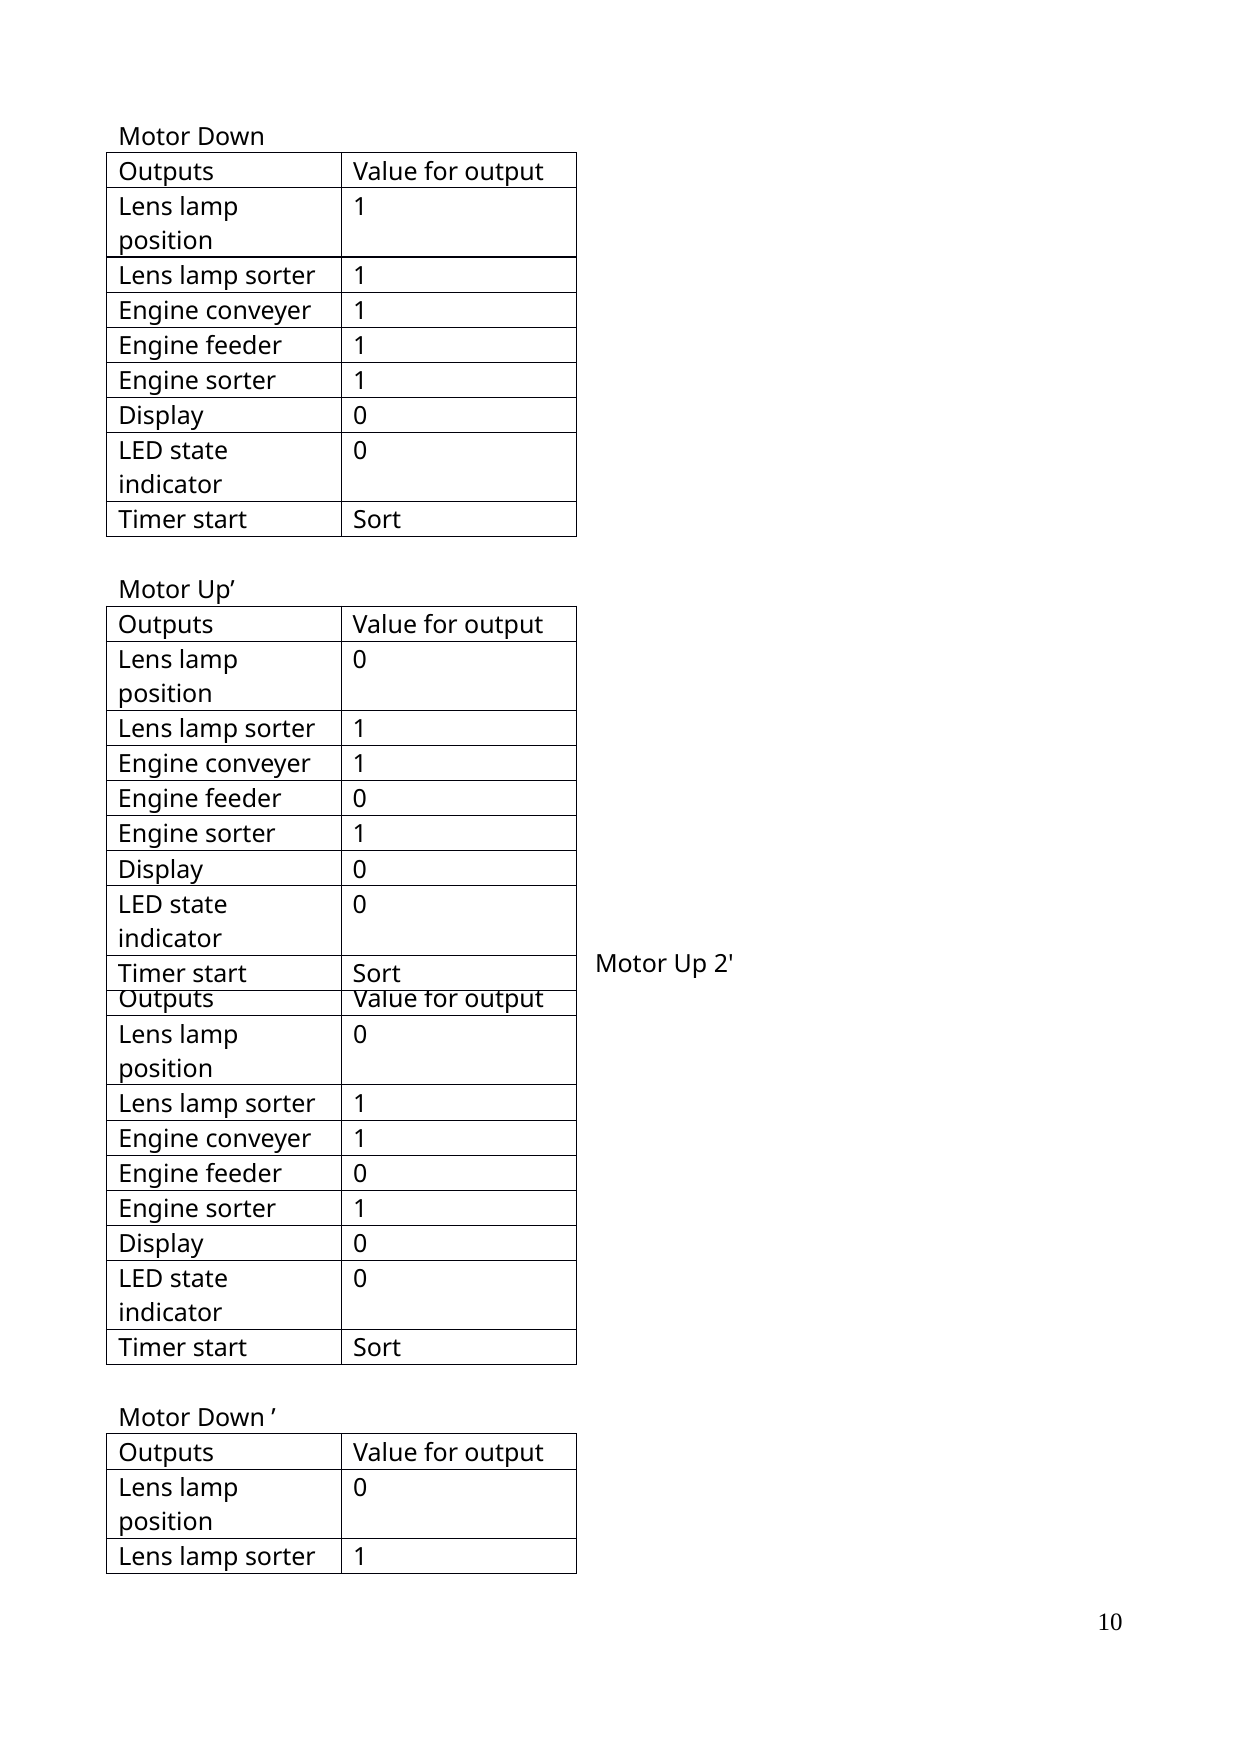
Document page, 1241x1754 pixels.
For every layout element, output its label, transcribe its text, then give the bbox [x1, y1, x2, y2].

table_cell Sort [342, 502, 576, 536]
table_cell 0 [342, 1226, 576, 1260]
table_cell 1 [342, 293, 576, 327]
table_cell Lens lamp sorter [107, 711, 341, 745]
table_header Outputs [107, 607, 341, 641]
table_cell Engine feeder [107, 1156, 341, 1190]
table_cell 1 [342, 1191, 576, 1225]
table_header Value for output [342, 153, 576, 187]
table_header Value for output [342, 991, 576, 1015]
text Motor Down ’ [118, 1399, 1122, 1433]
table_cell Engine conveyer [107, 746, 341, 780]
table_cell 1 [342, 1121, 576, 1154]
table_cell Lens lamp position [107, 642, 341, 710]
text Motor Up’ [118, 571, 1122, 605]
table_cell LED state indicator [107, 886, 341, 954]
text Motor Up 2' [577, 946, 1122, 980]
table_cell 0 [342, 1156, 576, 1190]
table_cell 1 [342, 328, 576, 362]
table_cell Engine conveyer [107, 293, 341, 327]
table_cell Lens lamp position [107, 188, 341, 256]
table_cell 0 [342, 642, 576, 710]
table_cell 0 [342, 1016, 576, 1084]
table_cell Engine feeder [107, 328, 341, 362]
table_cell Engine sorter [107, 816, 341, 850]
table_cell Engine feeder [107, 781, 341, 815]
table_cell 1 [342, 1085, 576, 1119]
table_cell 1 [342, 1539, 576, 1573]
table_cell 0 [342, 781, 576, 815]
table_cell Display [107, 1226, 341, 1260]
table_cell Sort [342, 956, 576, 989]
table_header Outputs [107, 991, 341, 1015]
table_cell 0 [342, 1261, 576, 1329]
table_cell 1 [342, 746, 576, 780]
table_cell Lens lamp position [107, 1016, 341, 1084]
table_cell 0 [342, 886, 576, 954]
table_cell Engine sorter [107, 1191, 341, 1225]
table_header Outputs [107, 153, 341, 187]
table_cell Display [107, 398, 341, 432]
table_cell Lens lamp sorter [107, 258, 341, 292]
table_cell 1 [342, 188, 576, 256]
table_header Value for output [342, 1434, 576, 1468]
text Motor Down [118, 118, 1122, 152]
table_cell Lens lamp sorter [107, 1085, 341, 1119]
table_cell 1 [342, 258, 576, 292]
table_cell Sort [342, 1330, 576, 1364]
table_cell Display [107, 851, 341, 885]
table_cell 0 [342, 851, 576, 885]
table_header Outputs [107, 1434, 341, 1468]
table_cell Lens lamp position [107, 1470, 341, 1538]
table_cell Engine conveyer [107, 1121, 341, 1154]
table_cell Timer start [107, 956, 341, 989]
table_cell 1 [342, 816, 576, 850]
table_cell Timer start [107, 502, 341, 536]
table_cell 0 [342, 1470, 576, 1538]
table_cell 0 [342, 433, 576, 501]
table_cell 0 [342, 398, 576, 432]
table_cell LED state indicator [107, 433, 341, 501]
table_cell 1 [342, 711, 576, 745]
table_header Value for output [342, 607, 576, 641]
table_cell Lens lamp sorter [107, 1539, 341, 1573]
table_cell Engine sorter [107, 363, 341, 397]
table_cell Timer start [107, 1330, 341, 1364]
table_cell LED state indicator [107, 1261, 341, 1329]
table_cell 1 [342, 363, 576, 397]
